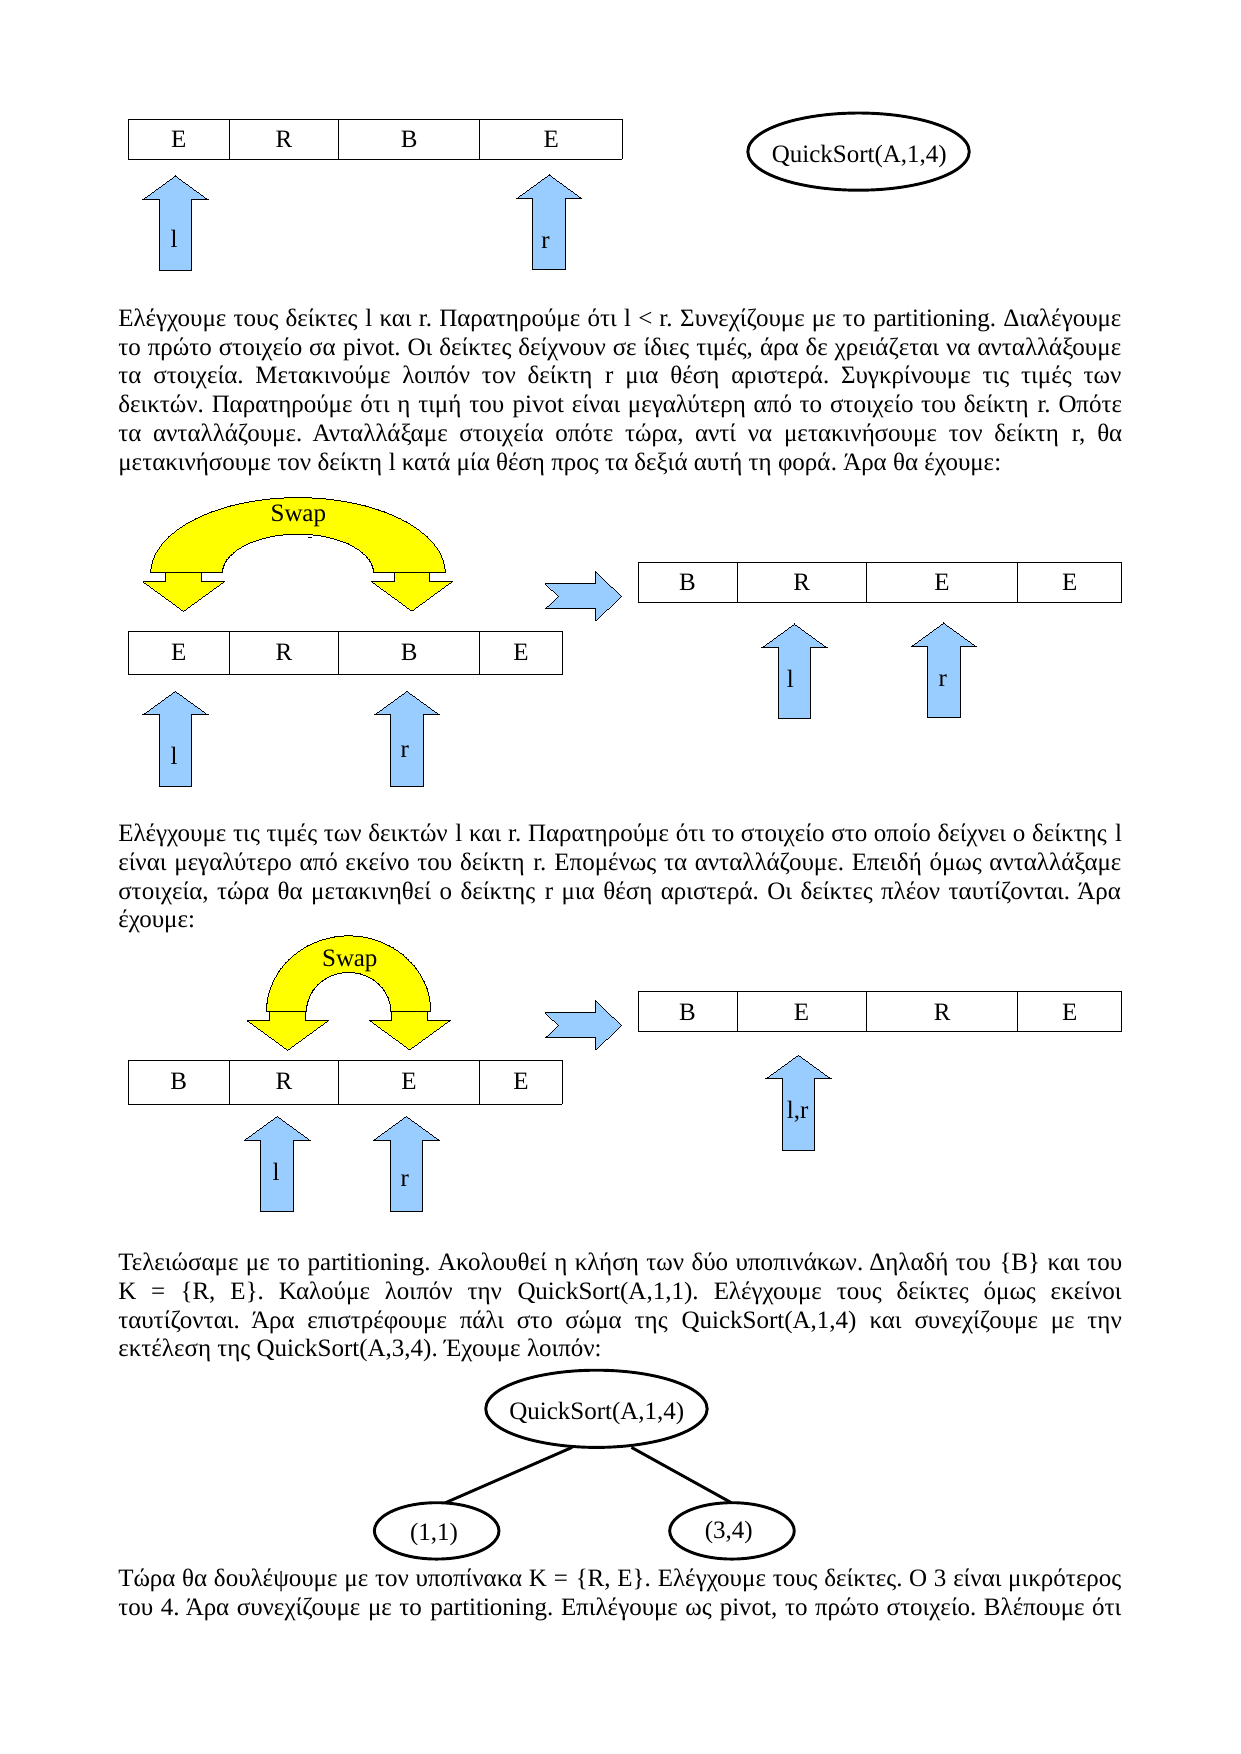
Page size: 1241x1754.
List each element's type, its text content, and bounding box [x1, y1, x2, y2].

table_header E [1018, 992, 1121, 1031]
text Ελέγχουμε τους δείκτες l και r. Παρατηρούμε ότι l < r. Συνεχίζουμε με το partitioning. Διαλέγουμε το πρώτο στοιχείο σα pivot. Οι δείκτες δείχνουν σε ίδιες τιμές, άρα δε χρειάζεται να ανταλλάξουμε τα στοιχεία. Μετακινούμε λοιπόν τον δείκτη r μια θέση αριστερά. Συγκρίνουμε τις τιμές των δεικτών. Παρατηρούμε ότι η τιμή του pivot είναι μεγαλύτερη από το στοιχείο του δείκτη r. Οπότε τα ανταλλάζουμε. Ανταλλάξαμε στοιχεία οπότε τώρα, αντί να μετακινήσουμε τον δείκτη r, θα μετακινήσουμε τον δείκτη l κατά μία θέση προς τα δεξιά αυτή τη φορά. Άρα θα έχουμε: [118, 303, 1122, 475]
table_header E [738, 992, 866, 1031]
table_header E [480, 120, 622, 159]
table_header Ε [867, 563, 1017, 602]
table_header E [480, 632, 562, 674]
text Τελειώσαμε με το partitioning. Ακολουθεί η κλήση των δύο υποπινάκων. Δηλαδή του {B} και του Κ = {R, E}. Καλούμε λοιπόν την QuickSort(A,1,1). Ελέγχουμε τους δείκτες όμως εκείνοι ταυτίζονται. Άρα επιστρέφουμε πάλι στο σώμα της QuickSort(A,1,4) και συνεχίζουμε με την εκτέλεση της QuickSort(A,3,4). Έχουμε λοιπόν: [118, 1247, 1122, 1362]
table_header E [480, 1061, 562, 1103]
table_header R [738, 563, 866, 602]
table_header Β [639, 563, 737, 602]
table_header R [230, 632, 338, 674]
table_header R [230, 120, 338, 159]
table_header Β [639, 992, 737, 1031]
table_header Β [129, 1061, 229, 1103]
text Τώρα θα δουλέψουμε με τον υποπίνακα Κ = {R, E}. Ελέγχουμε τους δείκτες. Ο 3 είναι μικρότερος του 4. Άρα συνεχίζουμε με το partitioning. Επιλέγουμε ως pivot, το πρώτο στοιχείο. Βλέπουμε ότι [118, 1563, 1122, 1621]
table_header B [339, 120, 479, 159]
table_header Ε [339, 1061, 479, 1103]
table_header R [230, 1061, 338, 1103]
table_header E [129, 632, 229, 674]
table_header R [867, 992, 1017, 1031]
table_header E [1018, 563, 1121, 602]
table_header B [339, 632, 479, 674]
text Ελέγχουμε τις τιμές των δεικτών l και r. Παρατηρούμε ότι το στοιχείο στο οποίο δείχνει ο δείκτης l είναι μεγαλύτερο από εκείνο του δείκτη r. Επομένως τα ανταλλάζουμε. Επειδή όμως ανταλλάξαμε στοιχεία, τώρα θα μετακινηθεί ο δείκτης r μια θέση αριστερά. Οι δείκτες πλέον ταυτίζονται. Άρα έχουμε: [118, 818, 1122, 933]
table_header E [129, 120, 229, 159]
